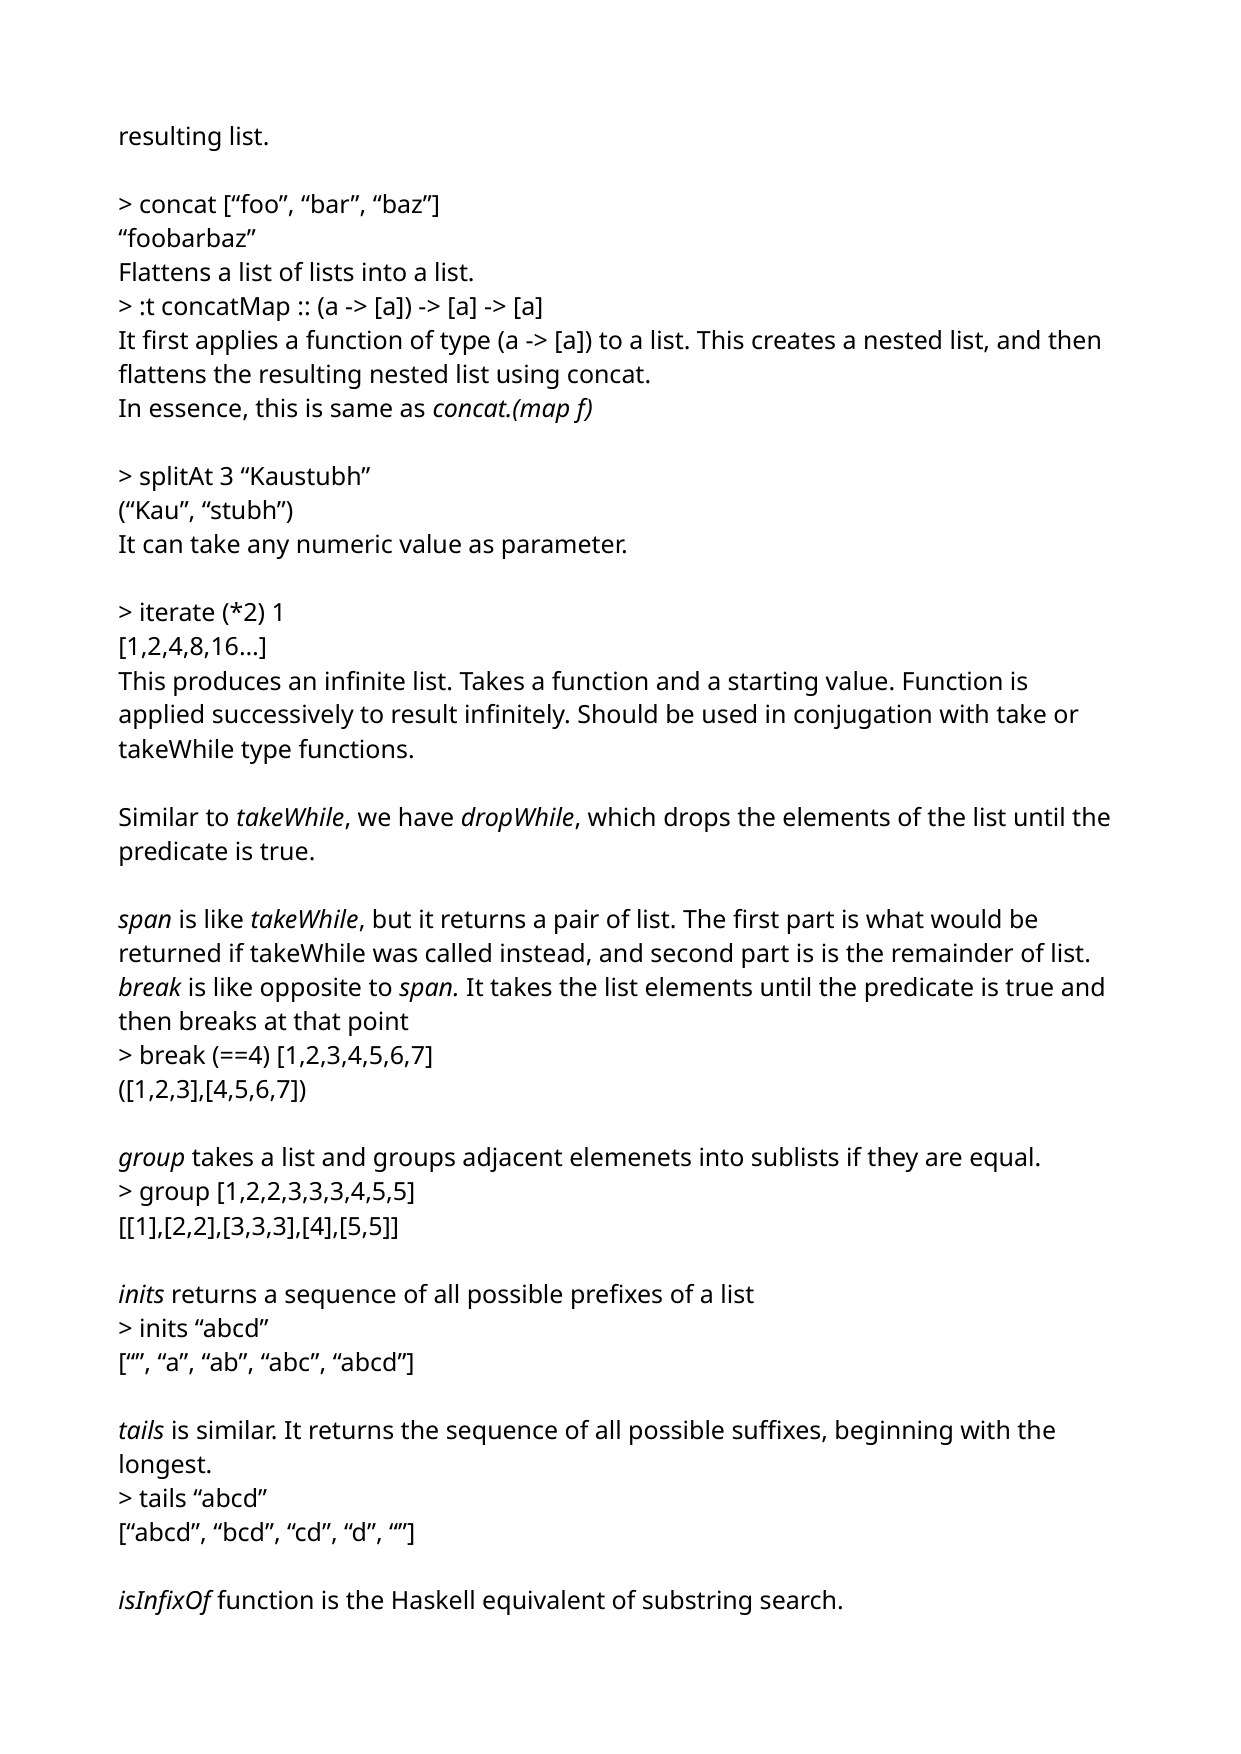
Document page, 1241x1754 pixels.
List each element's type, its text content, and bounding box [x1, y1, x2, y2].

text tails is similar. It returns the sequence of all possible suffixes, beginning with the longest. [118, 1412, 1122, 1481]
text It first applies a function of type (a -> [a]) to a list. This creates a nested list, and then flattens the resulting nested list using concat. [118, 322, 1122, 391]
text [“abcd”, “bcd”, “cd”, “d”, “”] [118, 1515, 1122, 1549]
text It can take any numeric value as parameter. [118, 527, 1122, 561]
text span is like takeWhile, but it returns a pair of list. The first part is what would be returned if takeWhile was called instead, and second part is is the remainder of list. [118, 902, 1122, 970]
text > :t concatMap :: (a -> [a]) -> [a] -> [a] [118, 288, 1122, 322]
text > splitAt 3 “Kaustubh” [118, 459, 1122, 493]
text inits returns a sequence of all possible prefixes of a list [118, 1276, 1122, 1310]
text > concat [“foo”, “bar”, “baz”] [118, 186, 1122, 220]
text [“”, “a”, “ab”, “abc”, “abcd”] [118, 1344, 1122, 1378]
text > inits “abcd” [118, 1310, 1122, 1344]
text “foobarbaz” [118, 220, 1122, 254]
text ([1,2,3],[4,5,6,7]) [118, 1072, 1122, 1106]
text resulting list. [118, 118, 1122, 152]
text This produces an infinite list. Takes a function and a starting value. Function is applied successively to result infinitely. Should be used in conjugation with take or takeWhile type functions. [118, 663, 1122, 765]
text isInfixOf function is the Haskell equivalent of substring search. [118, 1583, 1122, 1617]
text Similar to takeWhile, we have dropWhile, which drops the elements of the list until the predicate is true. [118, 799, 1122, 867]
text In essence, this is same as concat.(map f) [118, 391, 1122, 425]
text group takes a list and groups adjacent elemenets into sublists if they are equal. [118, 1140, 1122, 1174]
text [[1],[2,2],[3,3,3],[4],[5,5]] [118, 1208, 1122, 1242]
text break is like opposite to span. It takes the list elements until the predicate is true and then breaks at that point [118, 970, 1122, 1038]
text > break (==4) [1,2,3,4,5,6,7] [118, 1038, 1122, 1072]
text Flattens a list of lists into a list. [118, 254, 1122, 288]
text [1,2,4,8,16…] [118, 629, 1122, 663]
text > tails “abcd” [118, 1481, 1122, 1515]
text (“Kau”, “stubh”) [118, 493, 1122, 527]
text > iterate (*2) 1 [118, 595, 1122, 629]
text > group [1,2,2,3,3,3,4,5,5] [118, 1174, 1122, 1208]
